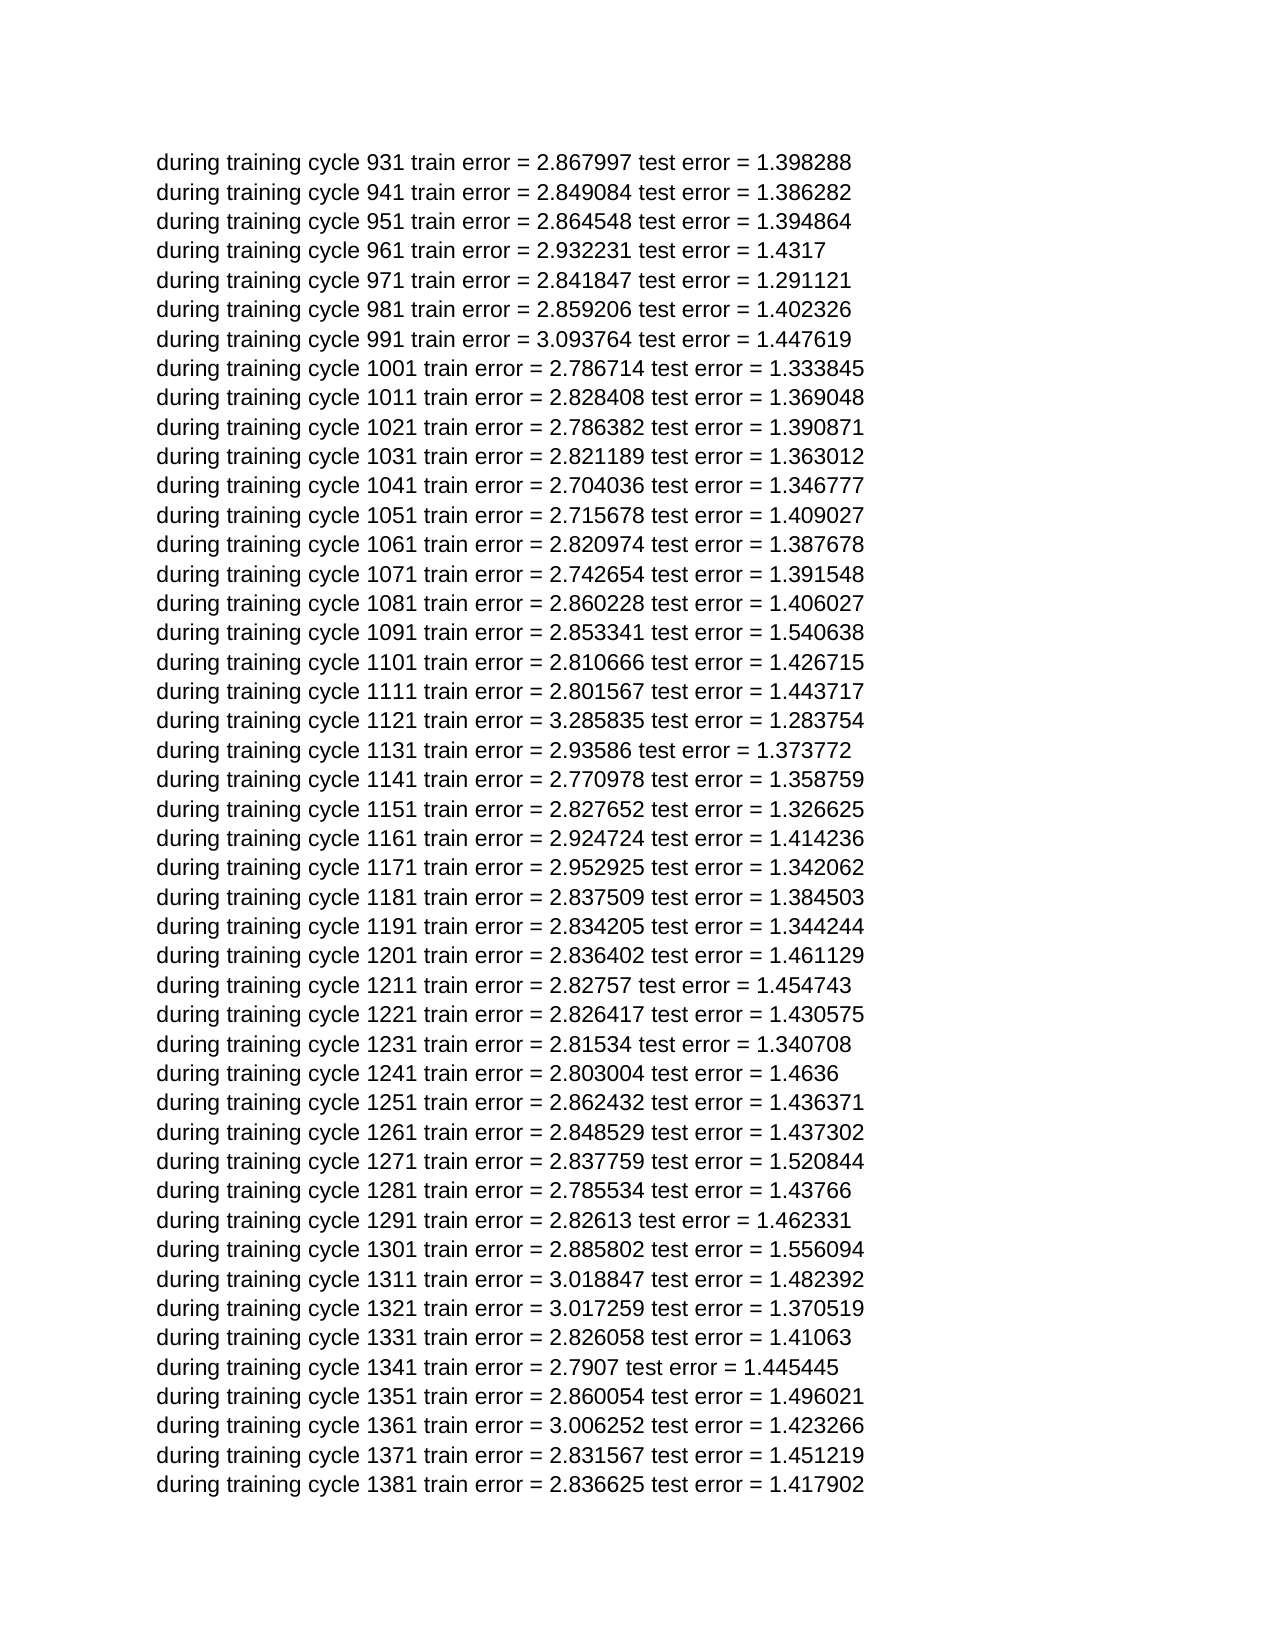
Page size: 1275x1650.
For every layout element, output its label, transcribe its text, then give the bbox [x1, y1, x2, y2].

text during training cycle 1071 train error = 2.742654 test error = 1.391548 [150, 561, 1125, 587]
text during training cycle 1341 train error = 2.7907 test error = 1.445445 [150, 1354, 1125, 1380]
text during training cycle 1371 train error = 2.831567 test error = 1.451219 [150, 1442, 1125, 1468]
text during training cycle 1241 train error = 2.803004 test error = 1.4636 [150, 1061, 1125, 1086]
text during training cycle 1331 train error = 2.826058 test error = 1.41063 [150, 1325, 1125, 1351]
text during training cycle 961 train error = 2.932231 test error = 1.4317 [150, 238, 1125, 264]
text during training cycle 1221 train error = 2.826417 test error = 1.430575 [150, 1002, 1125, 1027]
text during training cycle 1061 train error = 2.820974 test error = 1.387678 [150, 532, 1125, 557]
text during training cycle 1321 train error = 3.017259 test error = 1.370519 [150, 1296, 1125, 1321]
text during training cycle 1011 train error = 2.828408 test error = 1.369048 [150, 385, 1125, 411]
text during training cycle 1311 train error = 3.018847 test error = 1.482392 [150, 1266, 1125, 1292]
text during training cycle 1301 train error = 2.885802 test error = 1.556094 [150, 1237, 1125, 1262]
text during training cycle 1351 train error = 2.860054 test error = 1.496021 [150, 1384, 1125, 1409]
text during training cycle 951 train error = 2.864548 test error = 1.394864 [150, 209, 1125, 234]
text during training cycle 981 train error = 2.859206 test error = 1.402326 [150, 297, 1125, 322]
text during training cycle 971 train error = 2.841847 test error = 1.291121 [150, 267, 1125, 293]
text during training cycle 1151 train error = 2.827652 test error = 1.326625 [150, 796, 1125, 822]
text during training cycle 1001 train error = 2.786714 test error = 1.333845 [150, 356, 1125, 381]
text during training cycle 1081 train error = 2.860228 test error = 1.406027 [150, 591, 1125, 616]
text during training cycle 1161 train error = 2.924724 test error = 1.414236 [150, 826, 1125, 851]
text during training cycle 1041 train error = 2.704036 test error = 1.346777 [150, 473, 1125, 499]
text during training cycle 1191 train error = 2.834205 test error = 1.344244 [150, 914, 1125, 939]
text during training cycle 1101 train error = 2.810666 test error = 1.426715 [150, 649, 1125, 675]
text during training cycle 1271 train error = 2.837759 test error = 1.520844 [150, 1149, 1125, 1174]
text during training cycle 1171 train error = 2.952925 test error = 1.342062 [150, 855, 1125, 881]
text during training cycle 991 train error = 3.093764 test error = 1.447619 [150, 326, 1125, 352]
text during training cycle 1261 train error = 2.848529 test error = 1.437302 [150, 1119, 1125, 1145]
text during training cycle 1091 train error = 2.853341 test error = 1.540638 [150, 620, 1125, 646]
text during training cycle 1131 train error = 2.93586 test error = 1.373772 [150, 737, 1125, 763]
text during training cycle 931 train error = 2.867997 test error = 1.398288 [150, 150, 1125, 176]
text during training cycle 1181 train error = 2.837509 test error = 1.384503 [150, 884, 1125, 910]
text during training cycle 1121 train error = 3.285835 test error = 1.283754 [150, 708, 1125, 734]
text during training cycle 1031 train error = 2.821189 test error = 1.363012 [150, 444, 1125, 469]
text during training cycle 1281 train error = 2.785534 test error = 1.43766 [150, 1178, 1125, 1204]
text during training cycle 1201 train error = 2.836402 test error = 1.461129 [150, 943, 1125, 969]
text during training cycle 1291 train error = 2.82613 test error = 1.462331 [150, 1207, 1125, 1233]
text during training cycle 1051 train error = 2.715678 test error = 1.409027 [150, 502, 1125, 528]
text during training cycle 1211 train error = 2.82757 test error = 1.454743 [150, 972, 1125, 998]
text during training cycle 1231 train error = 2.81534 test error = 1.340708 [150, 1031, 1125, 1057]
text during training cycle 941 train error = 2.849084 test error = 1.386282 [150, 179, 1125, 205]
text during training cycle 1381 train error = 2.836625 test error = 1.417902 [150, 1472, 1125, 1497]
text during training cycle 1021 train error = 2.786382 test error = 1.390871 [150, 414, 1125, 440]
text during training cycle 1361 train error = 3.006252 test error = 1.423266 [150, 1413, 1125, 1439]
text during training cycle 1141 train error = 2.770978 test error = 1.358759 [150, 767, 1125, 792]
text during training cycle 1251 train error = 2.862432 test error = 1.436371 [150, 1090, 1125, 1116]
text during training cycle 1111 train error = 2.801567 test error = 1.443717 [150, 679, 1125, 704]
